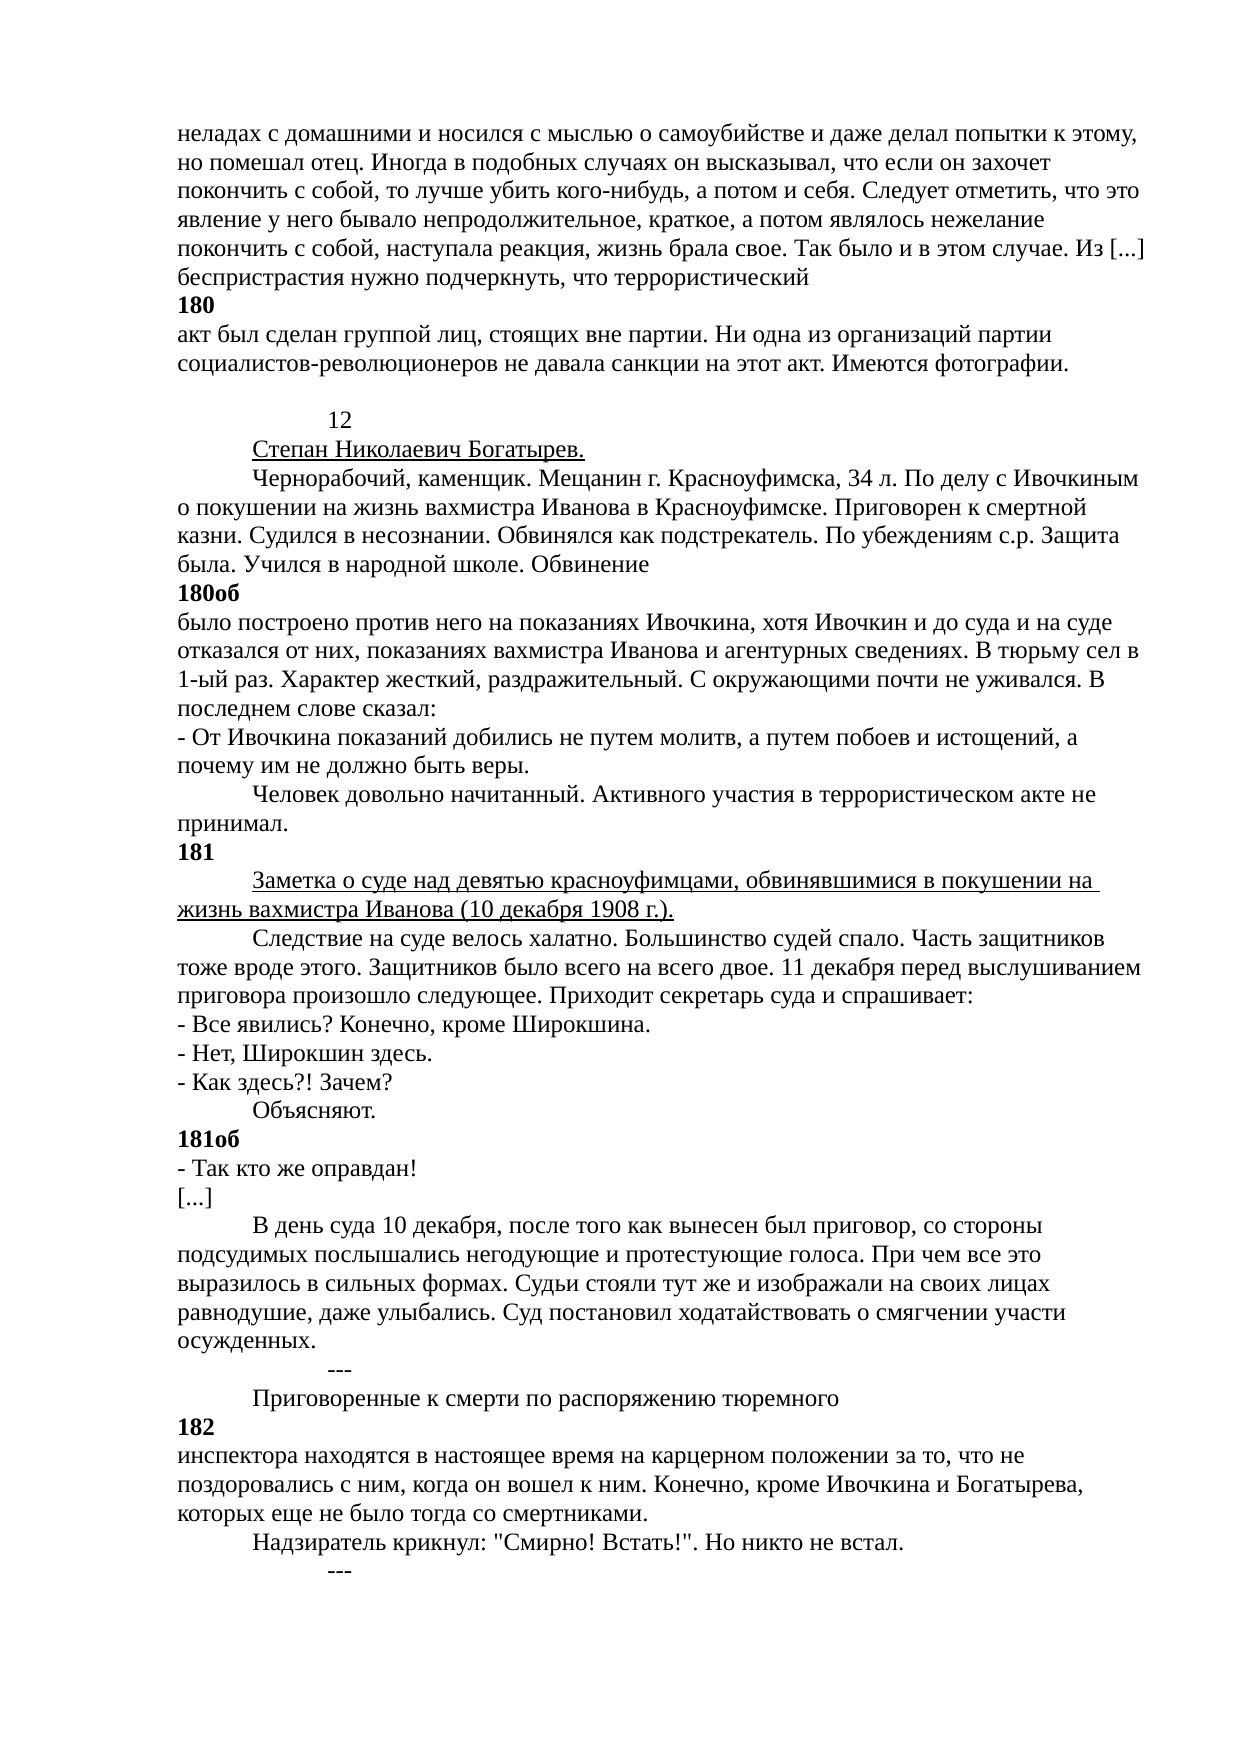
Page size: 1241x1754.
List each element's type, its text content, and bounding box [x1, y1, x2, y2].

text 181об [177, 1124, 1152, 1153]
text В день суда 10 декабря, после того как вынесен был приговор, со стороны подсудимых послышались негодующие и протестующие голоса. При чем все это выразилось в сильных формах. Судьи стояли тут же и изображали на своих лицах равнодушие, даже улыбались. Суд постановил ходатайствовать о смягчении участи осужденных. [177, 1211, 1152, 1354]
text - Все явились? Конечно, кроме Широкшина. [177, 1009, 1152, 1038]
text 181 [177, 837, 1152, 866]
text 182 [177, 1412, 1152, 1441]
text Степан Николаевич Богатырев. [177, 434, 1152, 463]
text Следствие на суде велось халатно. Большинство судей спало. Часть защитников тоже вроде этого. Защитников было всего на всего двое. 11 декабря перед выслушиванием приговора произошло следующее. Приходит секретарь суда и спрашивает: [177, 923, 1152, 1009]
text 180 [177, 291, 1152, 319]
text Надзиратель крикнул: "Смирно! Встать!". Но никто не встал. [177, 1527, 1152, 1556]
text - Нет, Широкшин здесь. [177, 1038, 1152, 1067]
text Объясняют. [177, 1096, 1152, 1124]
text неладах с домашними и носился с мыслью о самоубийстве и даже делал попытки к этому, но помешал отец. Иногда в подобных случаях он высказывал, что если он захочет покончить с собой, то лучше убить кого-нибудь, а потом и себя. Следует отметить, что это явление у него бывало непродолжительное, краткое, а потом являлось нежелание покончить с собой, наступала реакция, жизнь брала свое. Так было и в этом случае. Из [...] беспристрастия нужно подчеркнуть, что террористический [177, 118, 1152, 291]
text --- [177, 1556, 1152, 1584]
text --- [177, 1354, 1152, 1383]
text Приговоренные к смерти по распоряжению тюремного [177, 1383, 1152, 1412]
text - От Ивочкина показаний добились не путем молитв, а путем побоев и истощений, а почему им не должно быть веры. [177, 722, 1152, 779]
text - Как здесь?! Зачем? [177, 1067, 1152, 1096]
text Человек довольно начитанный. Активного участия в террористическом акте не принимал. [177, 779, 1152, 837]
text [...] [177, 1182, 1152, 1211]
text акт был сделан группой лиц, стоящих вне партии. Ни одна из организаций партии социалистов-революционеров не давала санкции на этот акт. Имеются фотографии. [177, 319, 1152, 377]
text Чернорабочий, каменщик. Мещанин г. Красноуфимска, 34 л. По делу с Ивочкиным о покушении на жизнь вахмистра Иванова в Красноуфимске. Приговорен к смертной казни. Судился в несознании. Обвинялся как подстрекатель. По убеждениям с.р. Защита была. Учился в народной школе. Обвинение [177, 463, 1152, 578]
text 12 [177, 406, 1152, 434]
text - Так кто же оправдан! [177, 1153, 1152, 1182]
text 180об [177, 578, 1152, 607]
text инспектора находятся в настоящее время на карцерном положении за то, что не поздоровались с ним, когда он вошел к ним. Конечно, кроме Ивочкина и Богатырева, которых еще не было тогда со смертниками. [177, 1441, 1152, 1527]
text Заметка о суде над девятью красноуфимцами, обвинявшимися в покушении на жизнь вахмистра Иванова (10 декабря 1908 г.). [177, 866, 1152, 923]
text было построено против него на показаниях Ивочкина, хотя Ивочкин и до суда и на суде отказался от них, показаниях вахмистра Иванова и агентурных сведениях. В тюрьму сел в 1-ый раз. Характер жесткий, раздражительный. С окружающими почти не уживался. В последнем слове сказал: [177, 607, 1152, 722]
